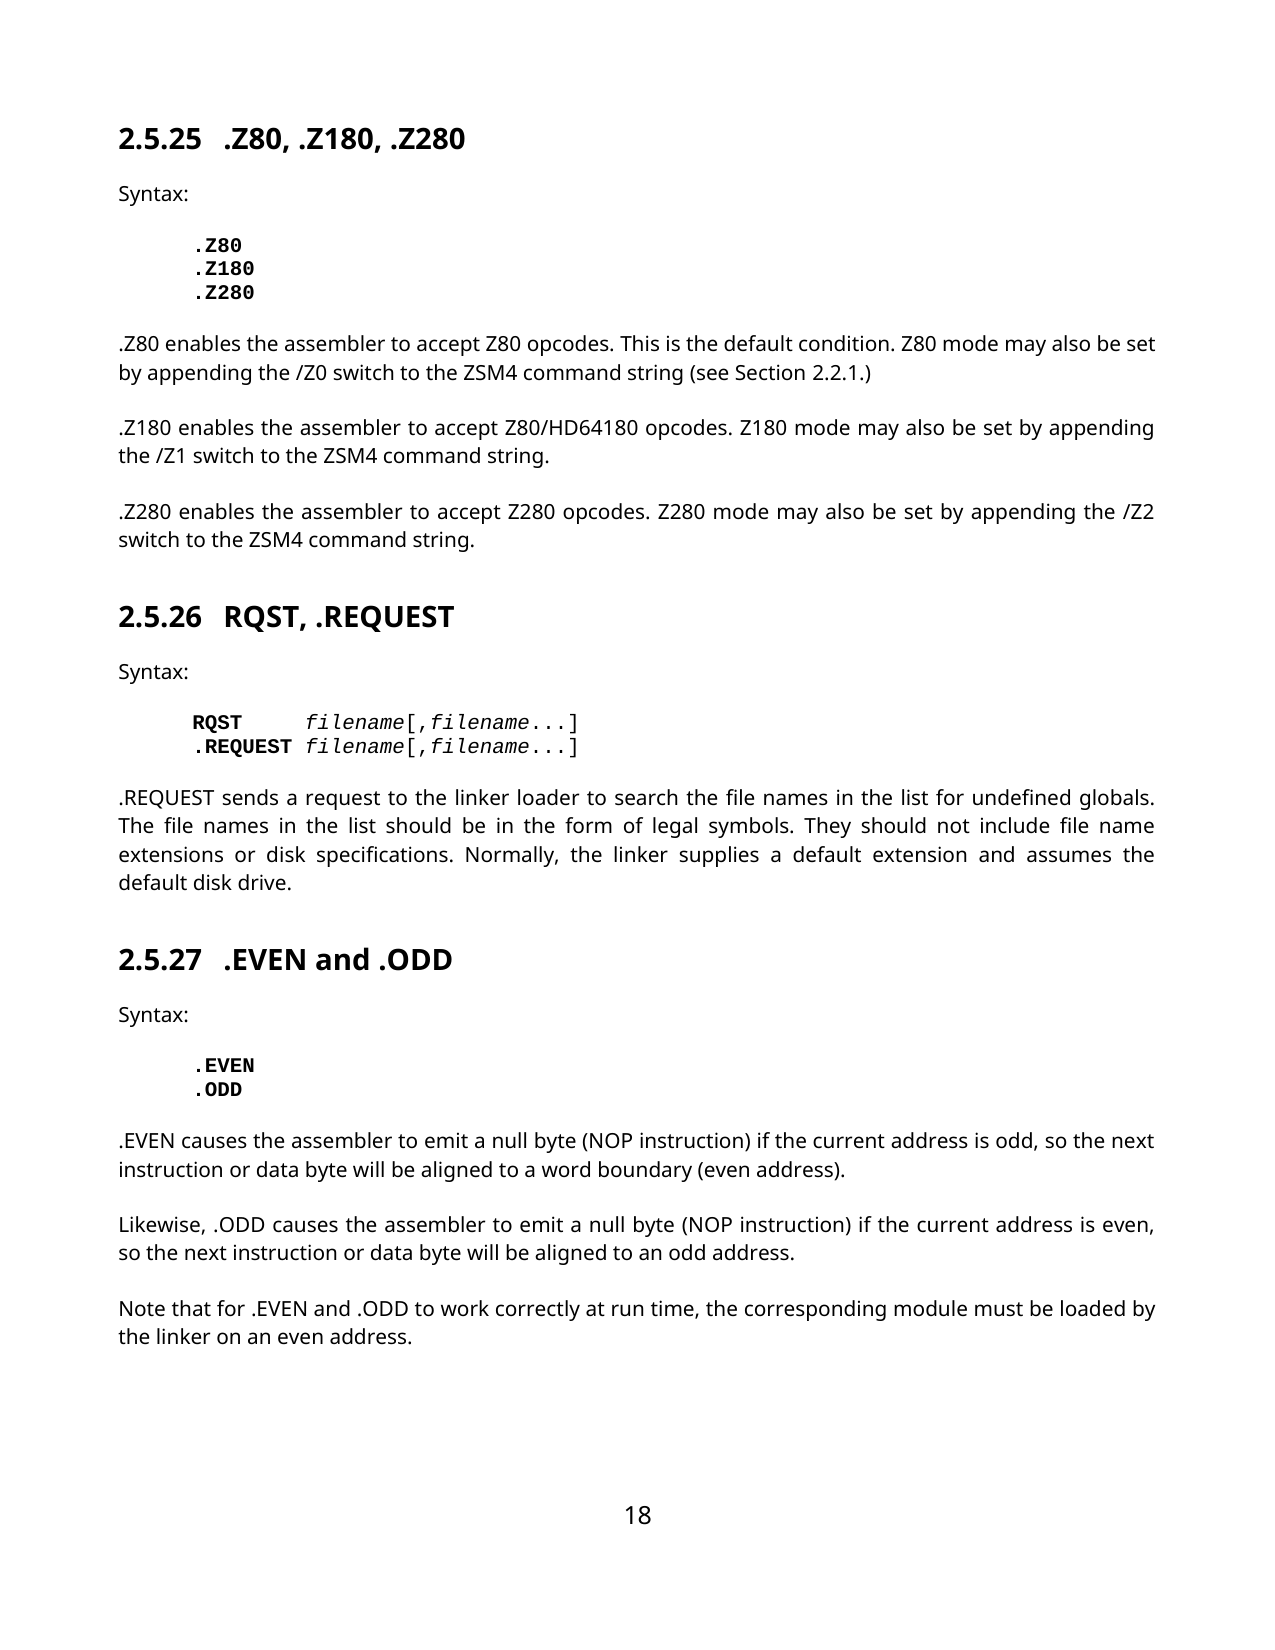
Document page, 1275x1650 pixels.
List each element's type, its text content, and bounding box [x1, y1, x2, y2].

text .Z180 [118, 258, 1157, 282]
text .Z280 enables the assembler to accept Z280 opcodes. Z280 mode may also be set by appending the /Z2 switch to the ZSM4 command string. [118, 497, 1157, 554]
subtitle .Z80, .Z180, .Z280 [118, 118, 1157, 158]
text .Z280 [118, 282, 1157, 306]
text .Z180 enables the assembler to accept Z80/HD64180 opcodes. Z180 mode may also be set by appending the /Z1 switch to the ZSM4 command string. [118, 413, 1157, 470]
text Likewise, .ODD causes the assembler to emit a null byte (NOP instruction) if the current address is even, so the next instruction or data byte will be aligned to an odd address. [118, 1210, 1157, 1267]
text .EVEN [118, 1055, 1157, 1079]
text .EVEN causes the assembler to emit a null byte (NOP instruction) if the current address is odd, so the next instruction or data byte will be aligned to a word boundary (even address). [118, 1126, 1157, 1183]
text Syntax: [118, 179, 1157, 208]
subtitle RQST, .REQUEST [118, 596, 1157, 636]
text Note that for .EVEN and .ODD to work correctly at run time, the corresponding module must be loaded by the linker on an even address. [118, 1294, 1157, 1351]
subtitle .EVEN and .ODD [118, 939, 1157, 979]
text .REQUEST sends a request to the linker loader to search the file names in the list for undefined globals. The file names in the list should be in the form of legal symbols. They should not include file name extensions or disk specifications. Normally, the linker supplies a default extension and assumes the default disk drive. [118, 783, 1157, 897]
text Syntax: [118, 1000, 1157, 1028]
text Syntax: [118, 657, 1157, 685]
text .REQUEST filename[,filename...] [118, 736, 1157, 759]
text .Z80 [118, 234, 1157, 258]
text .Z80 enables the assembler to accept Z80 opcodes. This is the default condition. Z80 mode may also be set by appending the /Z0 switch to the ZSM4 command string (see Section 2.2.1.) [118, 329, 1157, 386]
text .ODD [118, 1079, 1157, 1103]
text RQST filename[,filename...] [118, 712, 1157, 736]
